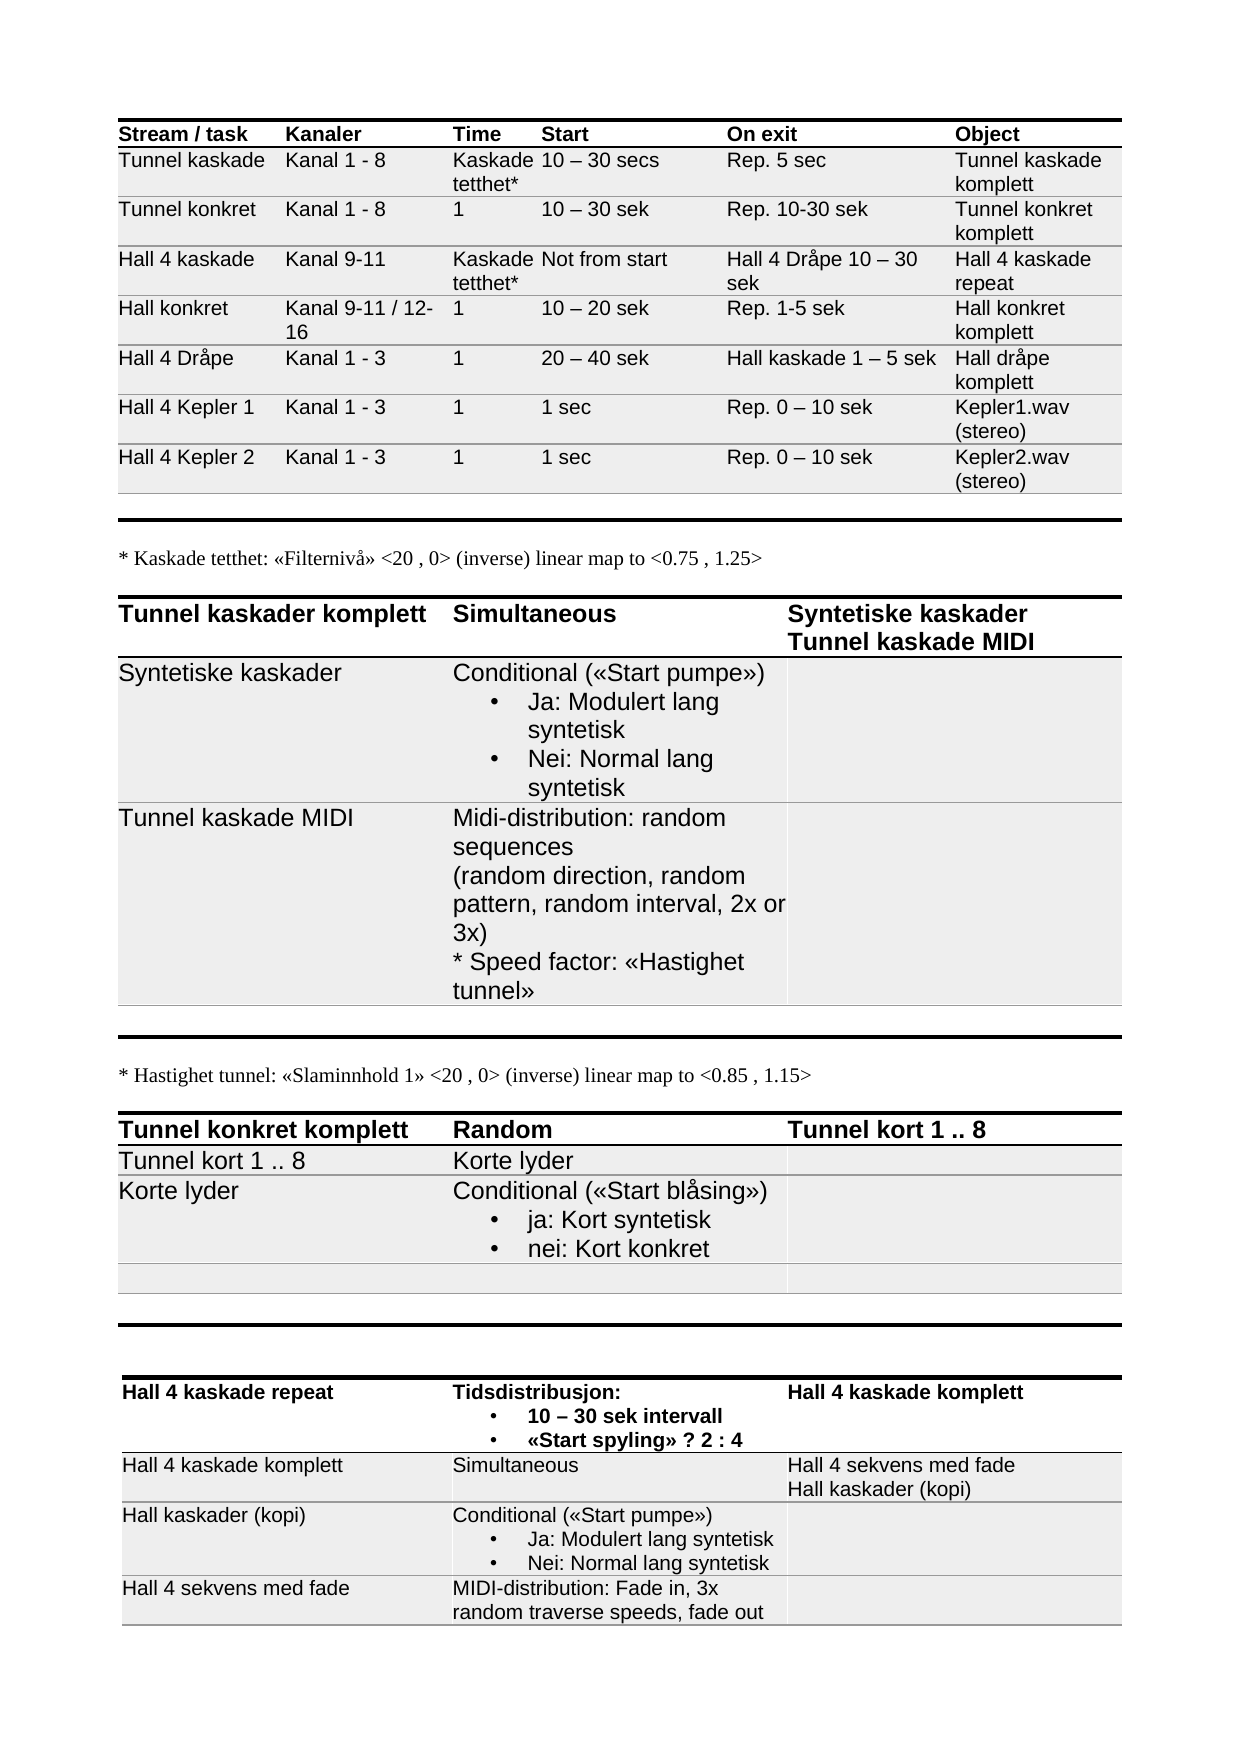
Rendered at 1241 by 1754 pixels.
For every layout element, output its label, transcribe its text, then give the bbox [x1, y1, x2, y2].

table_header Tunnel kort 1 .. 8 [788, 1115, 1122, 1144]
table_cell [788, 1294, 1122, 1323]
table_cell Hall kaskader (kopi) [122, 1503, 452, 1575]
table_cell Hall 4 Kepler 2 [118, 445, 285, 493]
table_cell [788, 1576, 1122, 1624]
table_cell [788, 1146, 1122, 1174]
table_cell [788, 1176, 1122, 1262]
table_header Tunnel konkret komplett [118, 1115, 453, 1144]
table_cell [453, 1006, 787, 1035]
table_cell Korte lyder [453, 1146, 787, 1174]
table_cell [788, 1006, 1122, 1035]
table_cell [788, 803, 1122, 1004]
table_cell Rep. 0 – 10 sek [727, 445, 955, 493]
table_cell [955, 494, 1122, 518]
table_header On exit [727, 122, 955, 146]
table_header Syntetiske kaskader Tunnel kaskade MIDI [788, 599, 1122, 656]
table_cell Kanal 1 - 3 [285, 445, 453, 493]
table_cell 1 sec [541, 445, 727, 493]
table_cell Midi-distribution: random sequences (random direction, random pattern, random interval, 2x or 3x) * Speed factor: «Hastighet tunnel» [453, 803, 787, 1004]
table_cell Not from start [541, 247, 727, 295]
table_cell [453, 1264, 787, 1293]
table_cell Hall 4 kaskade komplett [122, 1453, 452, 1501]
table_cell Tunnel konkret komplett [955, 197, 1122, 245]
table_header Tunnel kaskader komplett [118, 599, 453, 656]
table_cell 1 [453, 395, 541, 443]
table_cell Tunnel kort 1 .. 8 [118, 1146, 453, 1174]
table_cell [118, 1294, 453, 1323]
table_cell [118, 1264, 453, 1293]
table_header Tidsdistribusjon: 10 – 30 sek intervall «Start spyling» ? 2 : 4 [453, 1380, 787, 1452]
table_cell Hall 4 Dråpe [118, 346, 285, 394]
table_cell MIDI-distribution: Fade in, 3x random traverse speeds, fade out [453, 1576, 787, 1624]
table_cell [788, 1264, 1122, 1293]
table_cell Hall 4 kaskade repeat [955, 247, 1122, 295]
table_cell Rep. 1-5 sek [727, 296, 955, 344]
table_cell Hall dråpe komplett [955, 346, 1122, 394]
table_cell 10 – 30 secs [541, 148, 727, 196]
table_cell Conditional («Start blåsing») ja: Kort syntetisk nei: Kort konkret [453, 1176, 787, 1262]
text * Kaskade tetthet: «Filternivå» <20 , 0> (inverse) linear map to <0.75 , 1.25> [118, 546, 1122, 570]
table_cell Rep. 5 sec [727, 148, 955, 196]
table_cell 1 [453, 296, 541, 344]
table_cell Tunnel kaskade MIDI [118, 803, 453, 1004]
table_cell Tunnel kaskade [118, 148, 285, 196]
table_cell Syntetiske kaskader [118, 658, 453, 802]
table_cell 10 – 30 sek [541, 197, 727, 245]
table_cell Hall kaskade 1 – 5 sek [727, 346, 955, 394]
table_header Hall 4 kaskade repeat [122, 1380, 452, 1452]
table_cell [118, 494, 285, 518]
table_cell Hall 4 sekvens med fade [122, 1576, 452, 1624]
table_cell Conditional («Start pumpe») Ja: Modulert lang syntetisk Nei: Normal lang syntetisk [453, 1503, 787, 1575]
table_cell Korte lyder [118, 1176, 453, 1262]
table_header Stream / task [118, 122, 285, 146]
table_cell Kanal 9-11 / 12-16 [285, 296, 453, 344]
table_cell [453, 1294, 787, 1323]
table_cell [727, 494, 955, 518]
table_cell Simultaneous [453, 1453, 787, 1501]
table_cell 20 – 40 sek [541, 346, 727, 394]
table_cell Tunnel kaskade komplett [955, 148, 1122, 196]
table_cell Rep. 10-30 sek [727, 197, 955, 245]
table_cell Hall 4 sekvens med fade Hall kaskader (kopi) [788, 1453, 1122, 1501]
table_cell 1 [453, 346, 541, 394]
table_cell 1 [453, 197, 541, 245]
table_cell Kanal 9-11 [285, 247, 453, 295]
table_header Start [541, 122, 727, 146]
table_cell Kaskade tetthet* [453, 247, 541, 295]
table_cell Rep. 0 – 10 sek [727, 395, 955, 443]
text * Hastighet tunnel: «Slaminnhold 1» <20 , 0> (inverse) linear map to <0.85 , 1.15> [118, 1063, 1122, 1087]
table_cell [788, 1503, 1122, 1575]
table_cell Kanal 1 - 3 [285, 346, 453, 394]
table_cell Hall konkret [118, 296, 285, 344]
table_header Simultaneous [453, 599, 787, 656]
table_cell [118, 1006, 453, 1035]
table_cell 10 – 20 sek [541, 296, 727, 344]
table_cell [285, 494, 453, 518]
table_cell Hall 4 kaskade [118, 247, 285, 295]
table_cell Hall konkret komplett [955, 296, 1122, 344]
table_cell [788, 658, 1122, 802]
table_cell Kaskade tetthet* [453, 148, 541, 196]
table_cell Conditional («Start pumpe») Ja: Modulert lang syntetisk Nei: Normal lang syntetisk [453, 658, 787, 802]
table_cell Hall 4 Dråpe 10 – 30 sek [727, 247, 955, 295]
table_cell [453, 494, 541, 518]
table_cell Hall 4 Kepler 1 [118, 395, 285, 443]
table_header Hall 4 kaskade komplett [788, 1380, 1122, 1452]
table_header Kanaler [285, 122, 453, 146]
table_cell Kanal 1 - 3 [285, 395, 453, 443]
table_header Time [453, 122, 541, 146]
table_cell Kanal 1 - 8 [285, 148, 453, 196]
table_cell Kanal 1 - 8 [285, 197, 453, 245]
table_cell Kepler1.wav (stereo) [955, 395, 1122, 443]
table_header Object [955, 122, 1122, 146]
table_cell Tunnel konkret [118, 197, 285, 245]
table_header Random [453, 1115, 787, 1144]
table_cell 1 [453, 445, 541, 493]
table_cell 1 sec [541, 395, 727, 443]
table_cell [541, 494, 727, 518]
table_cell Kepler2.wav (stereo) [955, 445, 1122, 493]
